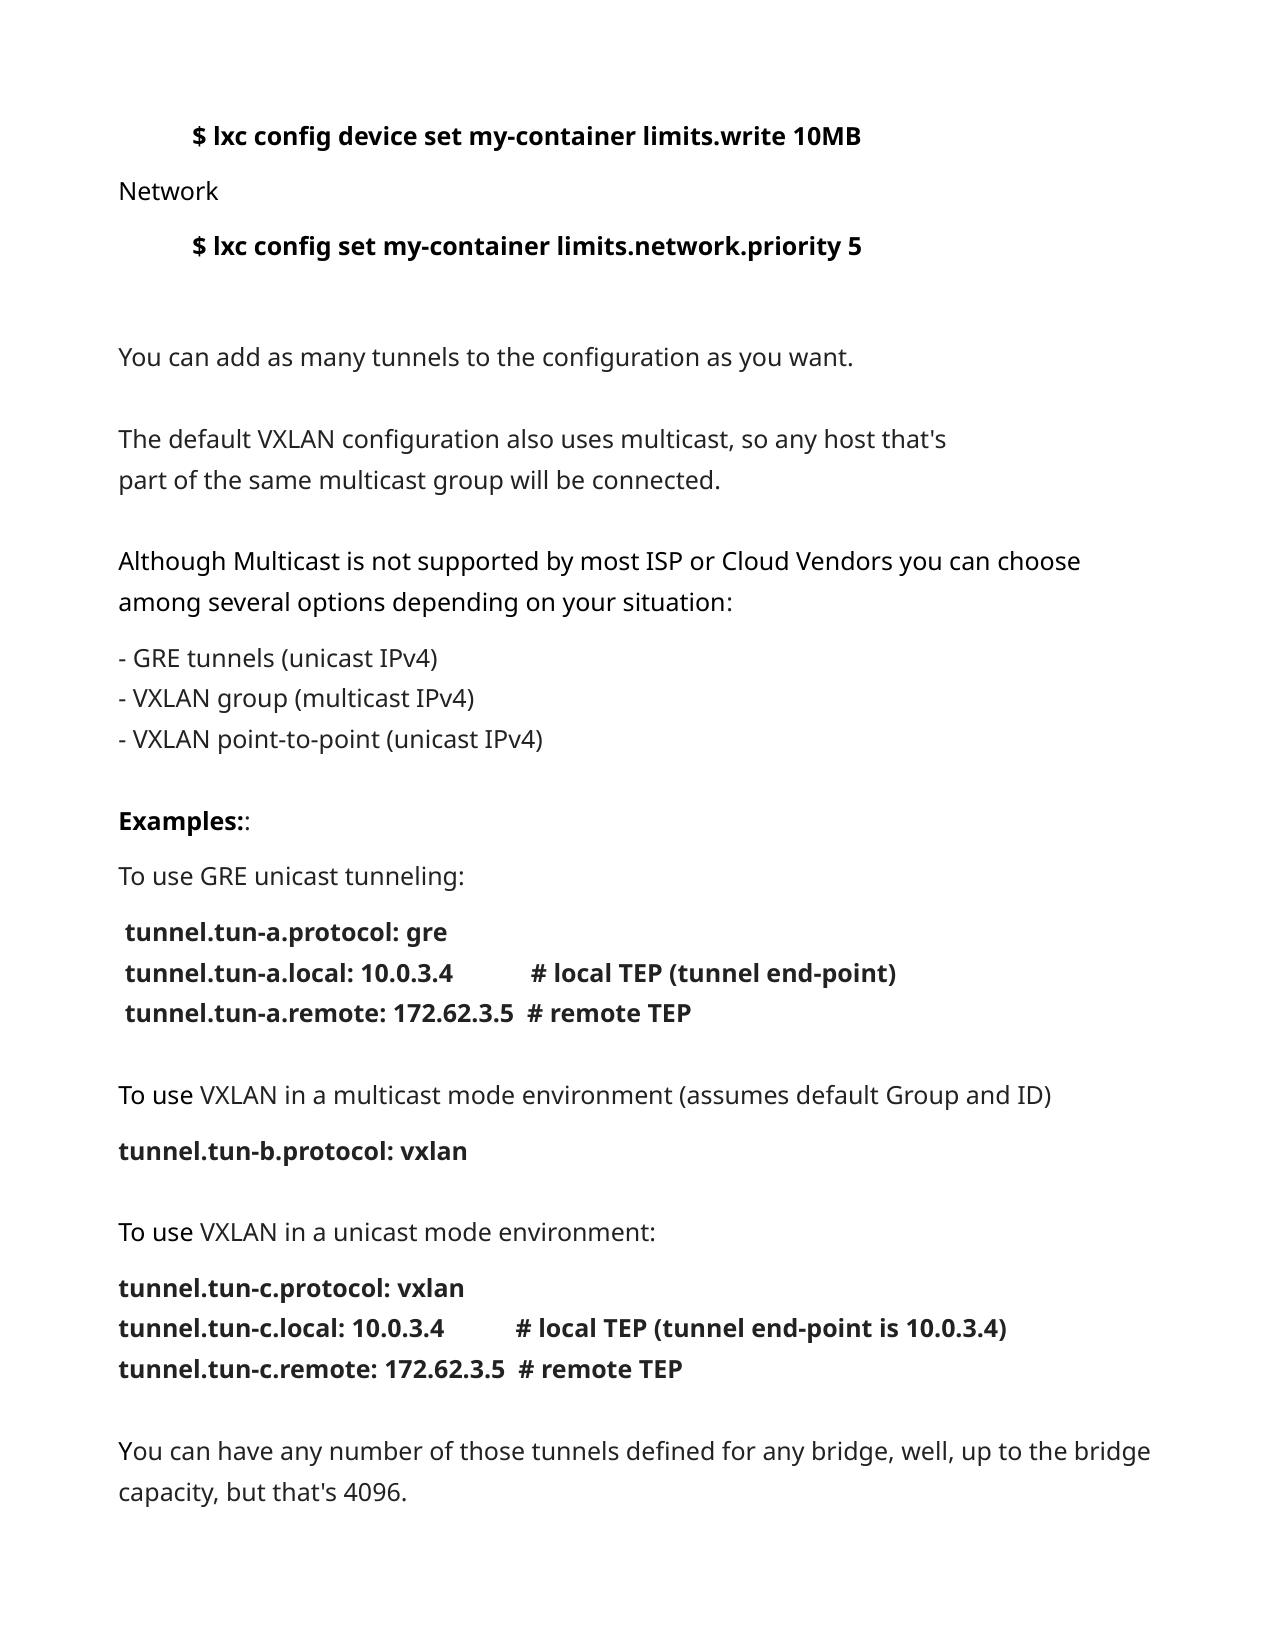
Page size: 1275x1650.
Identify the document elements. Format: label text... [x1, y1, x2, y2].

text tunnel.tun-a.protocol: gre tunnel.tun-a.local: 10.0.3.4 # local TEP (tunnel end-point) tunnel.tun-a.remote: 172.62.3.5 # remote TEP To use VXLAN in a multicast mode environment (assumes default Group and ID) [118, 914, 1157, 1112]
text tunnel.tun-b.protocol: vxlan To use VXLAN in a unicast mode environment: [118, 1133, 1157, 1249]
text - GRE tunnels (unicast IPv4) - VXLAN group (multicast IPv4) - VXLAN point-to-point (unicast IPv4) Examples:: [118, 640, 1157, 838]
text To use GRE unicast tunneling: [118, 859, 1157, 893]
text $ lxc config device set my-container limits.write 10MB [192, 118, 1157, 152]
text Network [118, 173, 1157, 208]
text You can add as many tunnels to the configuration as you want. The default VXLAN configuration also uses multicast, so any host that's part of the same multicast group will be connected. Although Multicast is not supported by most ISP or Cloud Vendors you can choose among several options depending on your situation: [118, 340, 1157, 619]
text tunnel.tun-c.protocol: vxlan tunnel.tun-c.local: 10.0.3.4 # local TEP (tunnel end-point is 10.0.3.4) tunnel.tun-c.remote: 172.62.3.5 # remote TEP You can have any number of those tunnels defined for any bridge, well, up to the bridge capacity, but that's 4096. [118, 1270, 1157, 1508]
text $ lxc config set my-container limits.network.priority 5 [192, 229, 1157, 263]
